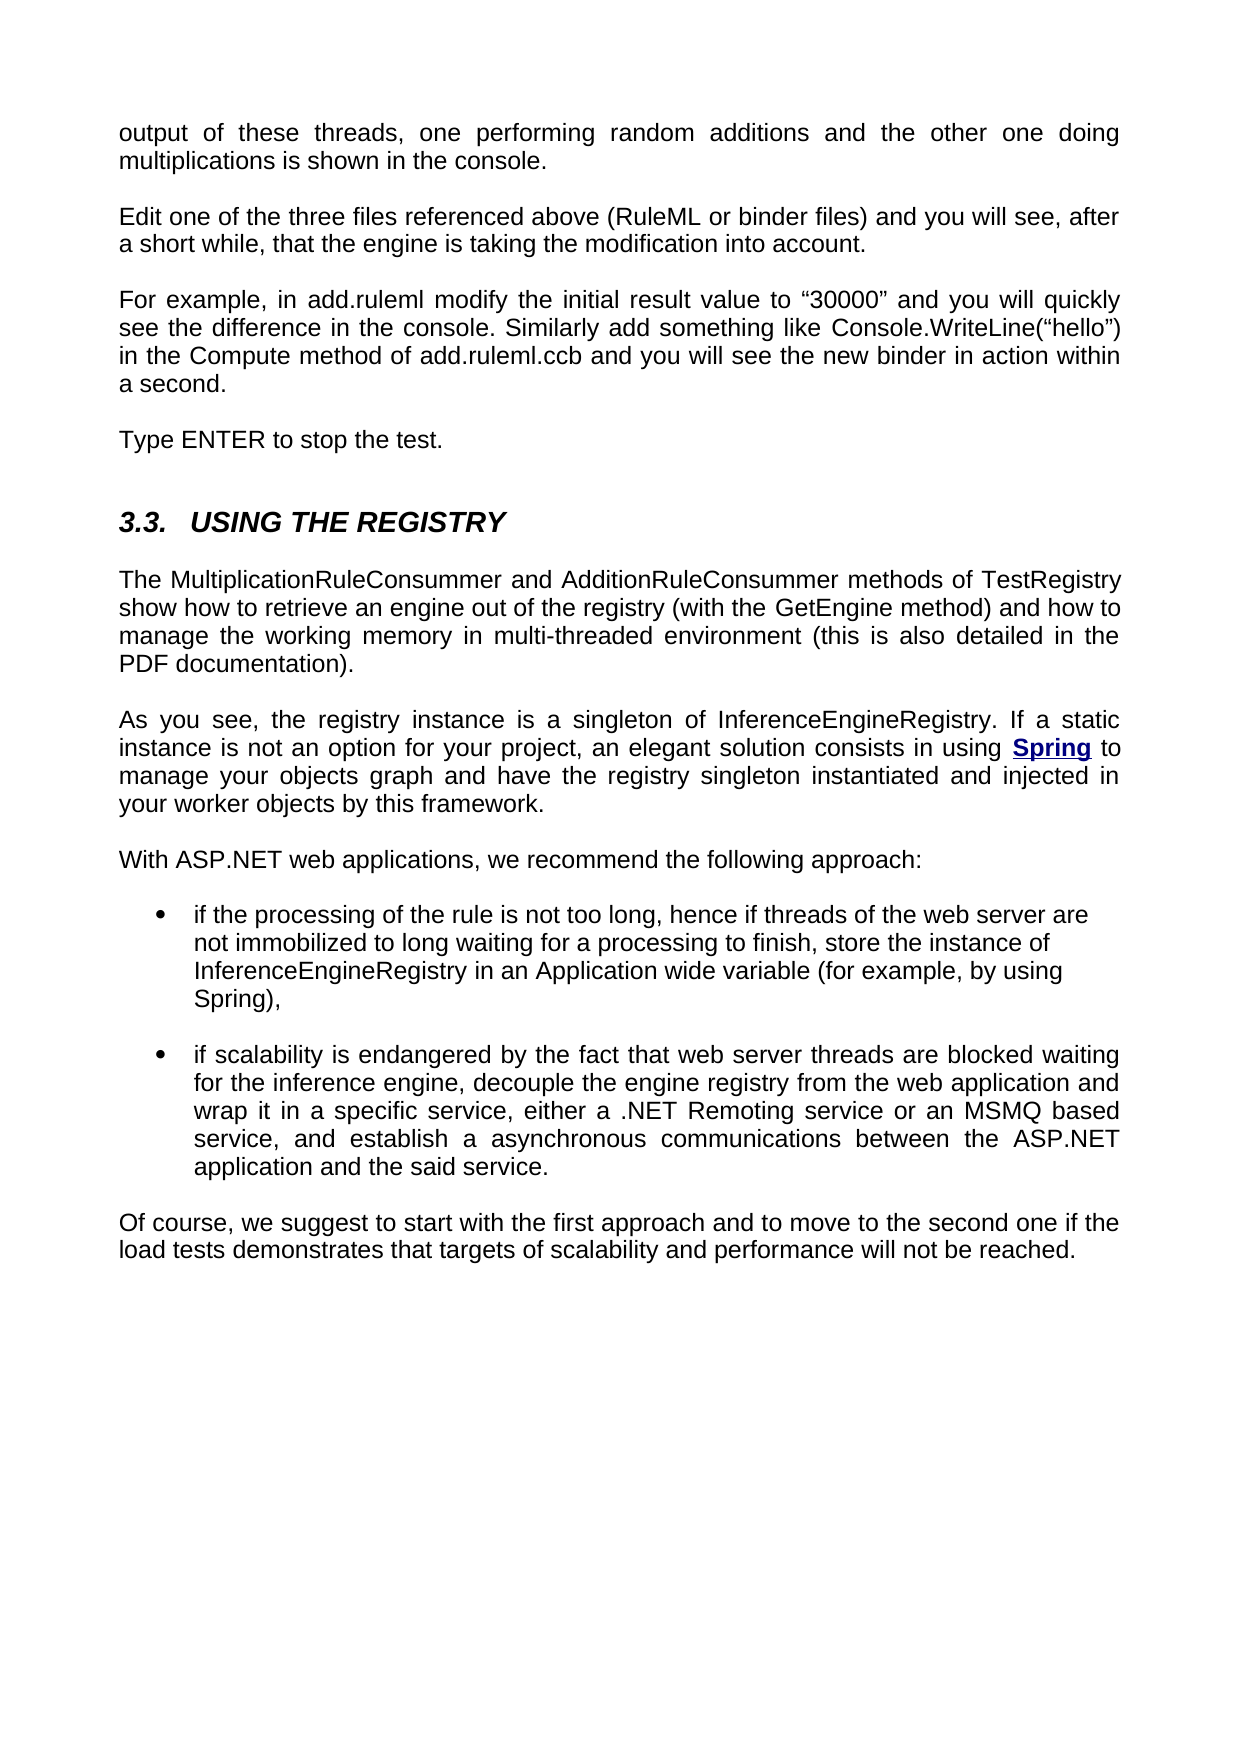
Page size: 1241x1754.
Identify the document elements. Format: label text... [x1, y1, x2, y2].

text Type ENTER to stop the test. [118, 426, 1122, 453]
list if the processing of the rule is not too long, hence if threads of the web server are not immobilized to long waiting for a processing to finish, store the instance of InferenceEngineRegistry in an Application wide variable (for example, by using Spring), [156, 901, 1122, 1041]
text output of these threads, one performing random additions and the other one doing multiplications is shown in the console. [118, 118, 1122, 174]
text The MultiplicationRuleConsummer and AdditionRuleConsummer methods of TestRegistry show how to retrieve an engine out of the registry (with the GetEngine method) and how to manage the working memory in multi-threaded environment (this is also detailed in the PDF documentation). [118, 566, 1122, 678]
text Of course, we suggest to start with the first approach and to move to the second one if the load tests demonstrates that targets of scalability and performance will not be reached. [118, 1208, 1122, 1264]
subtitle USING THE REGISTRY [118, 506, 1122, 539]
list if scalability is endangered by the fact that web server threads are blocked waiting for the inference engine, decouple the engine registry from the web application and wrap it in a specific service, either a .NET Remoting service or an MSMQ based service, and establish a asynchronous communications between the ASP.NET application and the said service. [156, 1041, 1122, 1180]
text As you see, the registry instance is a singleton of InferenceEngineRegistry. If a static instance is not an option for your project, an elegant solution consists in using Spring to manage your objects graph and have the registry singleton instantiated and injected in your worker objects by this framework. [118, 706, 1122, 817]
text Edit one of the three files referenced above (RuleML or binder files) and you will see, after a short while, that the engine is taking the modification into account. [118, 202, 1122, 258]
text With ASP.NET web applications, we recommend the following approach: [118, 845, 1122, 873]
text For example, in add.ruleml modify the initial result value to “30000” and you will quickly see the difference in the console. Similarly add something like Console.WriteLine(“hello”) in the Compute method of add.ruleml.ccb and you will see the new binder in action within a second. [118, 286, 1122, 398]
